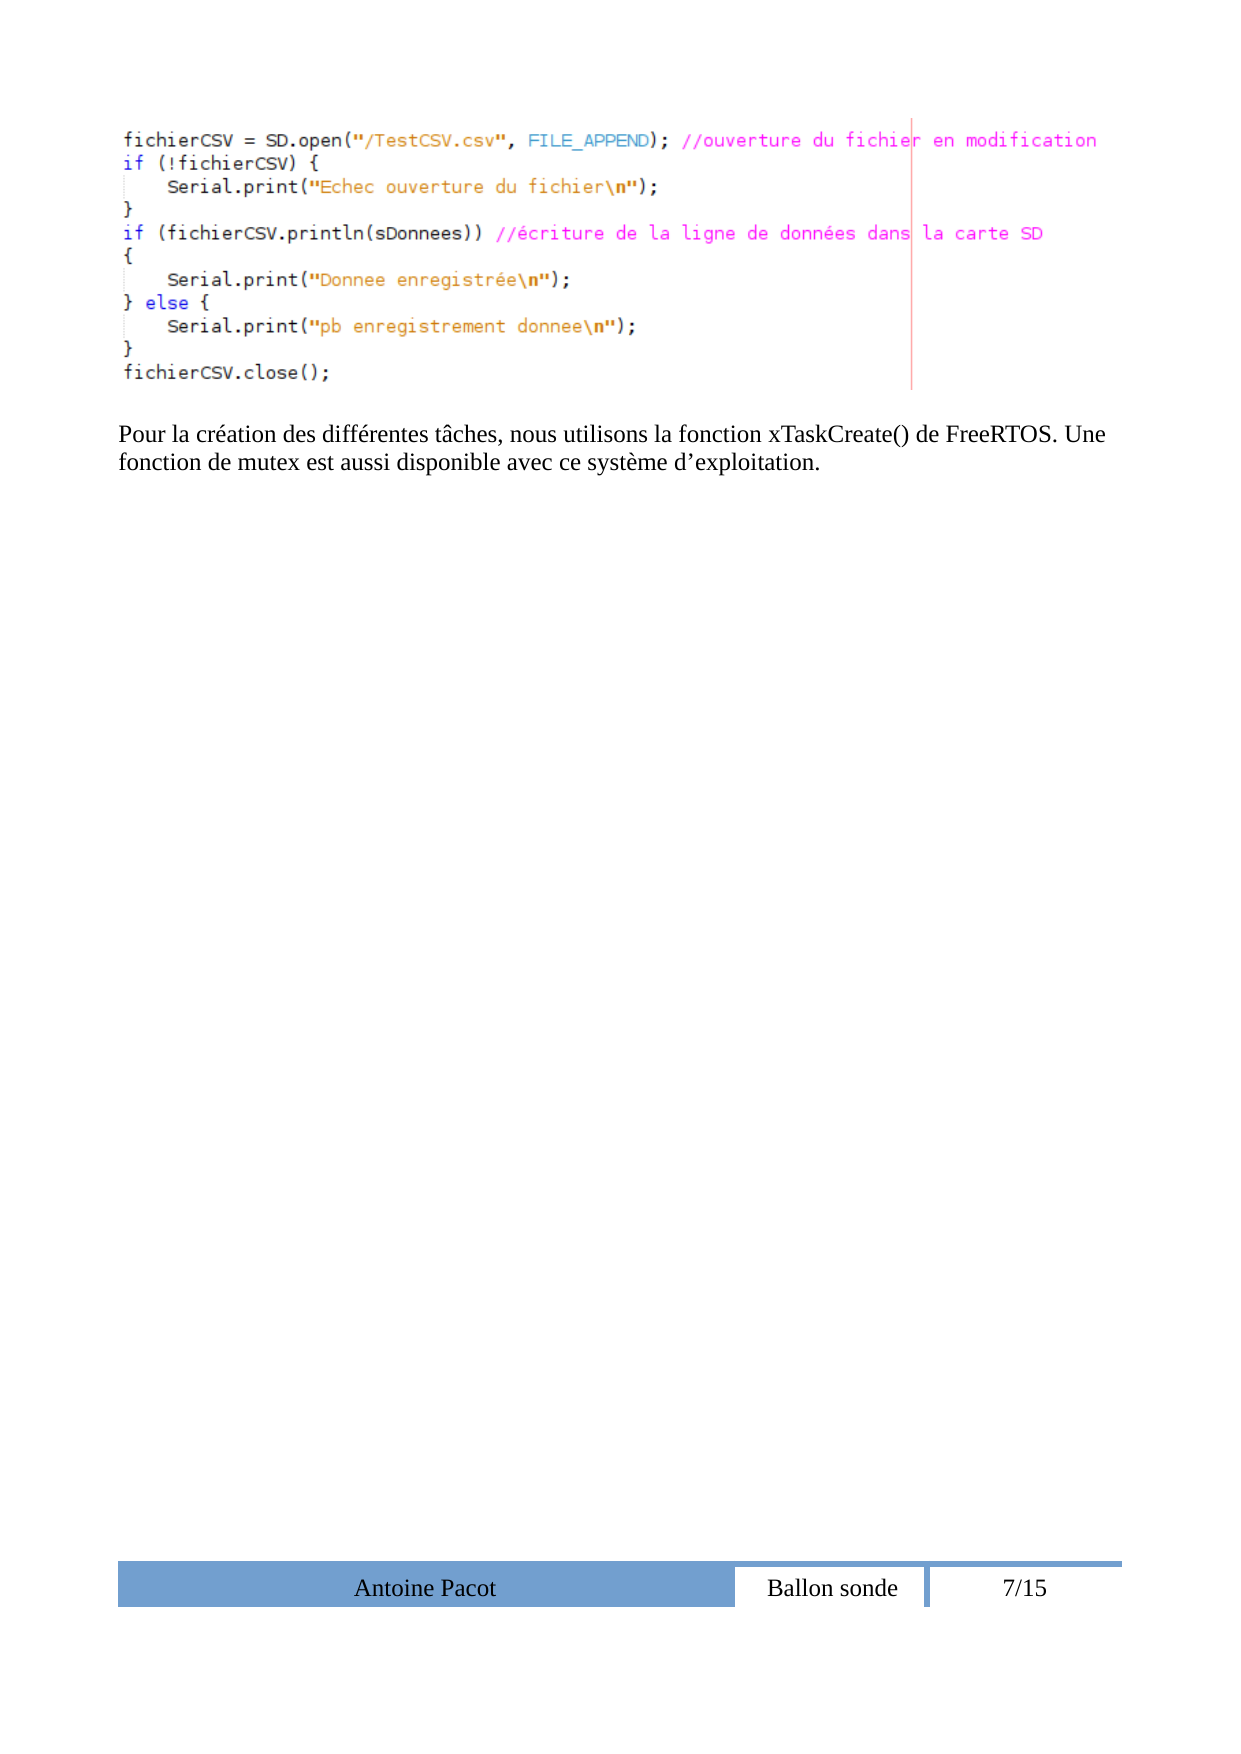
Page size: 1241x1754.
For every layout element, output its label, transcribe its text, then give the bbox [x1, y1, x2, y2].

picture [118, 118, 1123, 390]
text Pour la création des différentes tâches, nous utilisons la fonction xTaskCreate() de FreeRTOS. Une fonction de mutex est aussi disponible avec ce système d’exploitation. [118, 419, 1122, 476]
